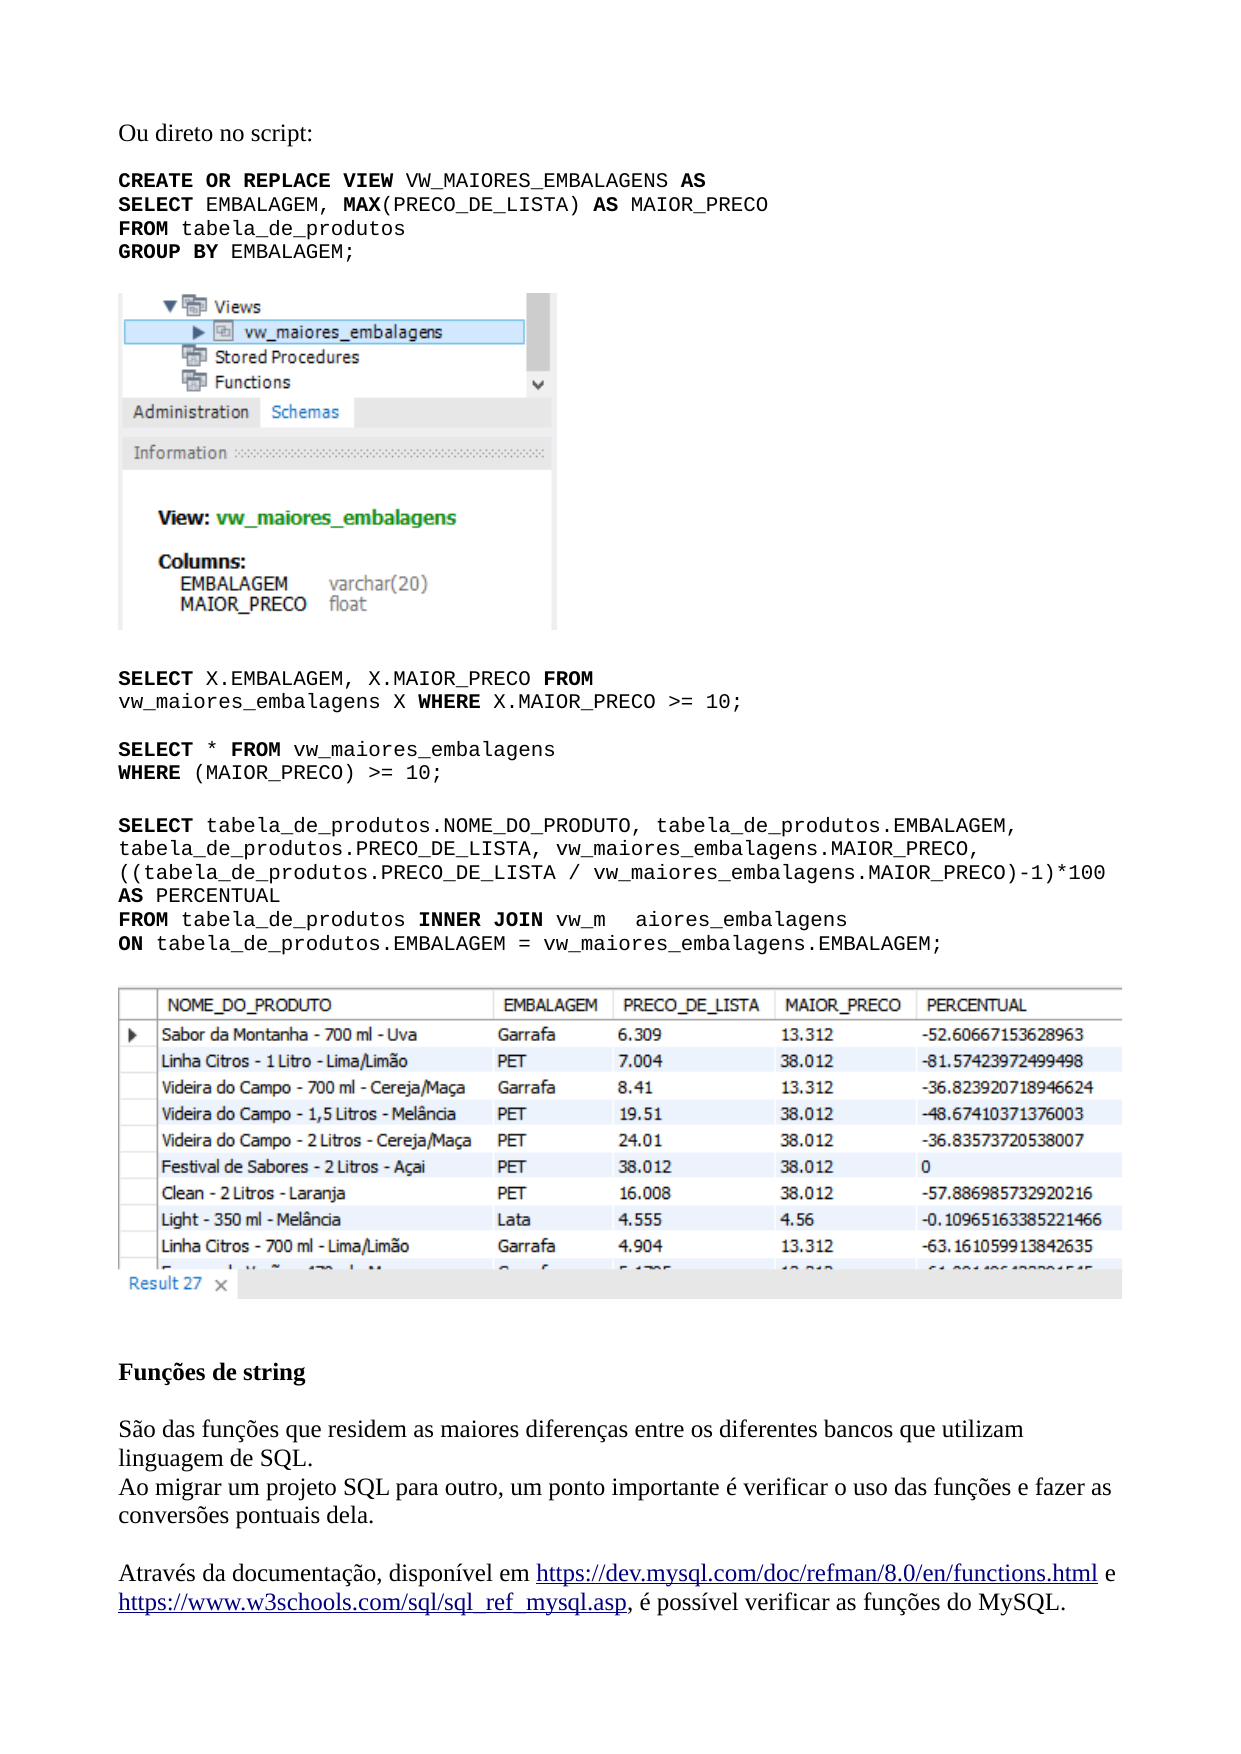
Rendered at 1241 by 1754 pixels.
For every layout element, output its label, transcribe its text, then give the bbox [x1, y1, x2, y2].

text Ou direto no script: [118, 118, 1122, 147]
text Ao migrar um projeto SQL para outro, um ponto importante é verificar o uso das funções e fazer as conversões pontuais dela. [118, 1472, 1122, 1529]
text Através da documentação, disponível em https://dev.mysql.com/doc/refman/8.0/en/functions.html e https://www.w3schools.com/sql/sql_ref_mysql.asp, é possível verificar as funções do MySQL. [118, 1558, 1122, 1615]
text FROM tabela_de_produtos GROUP BY EMBALAGEM; [118, 218, 1122, 265]
text Funções de string [118, 1357, 1122, 1385]
text CREATE OR REPLACE VIEW VW_MAIORES_EMBALAGENS AS SELECT EMBALAGEM, MAX(PRECO_DE_LISTA) AS MAIOR_PRECO [118, 171, 1122, 218]
picture [118, 985, 1123, 1299]
text São das funções que residem as maiores diferenças entre os diferentes bancos que utilizam linguagem de SQL. [118, 1414, 1122, 1472]
text SELECT X.EMBALAGEM, X.MAIOR_PRECO FROM vw_maiores_embalagens X WHERE X.MAIOR_PRECO >= 10; SELECT * FROM vw_maiores_embalagens WHERE (MAIOR_PRECO) >= 10; [118, 668, 1122, 786]
text SELECT tabela_de_produtos.NOME_DO_PRODUTO, tabela_de_produtos.EMBALAGEM, tabela_de_produtos.PRECO_DE_LISTA, vw_maiores_embalagens.MAIOR_PRECO, ((tabela_de_produtos.PRECO_DE_LISTA / vw_maiores_embalagens.MAIOR_PRECO)-1)*100 AS PERCENTUAL FROM tabela_de_produtos INNER JOIN vw_m aiores_embalagens ON tabela_de_produtos.EMBALAGEM = vw_maiores_embalagens.EMBALAGEM; [118, 814, 1122, 956]
picture [118, 293, 558, 630]
